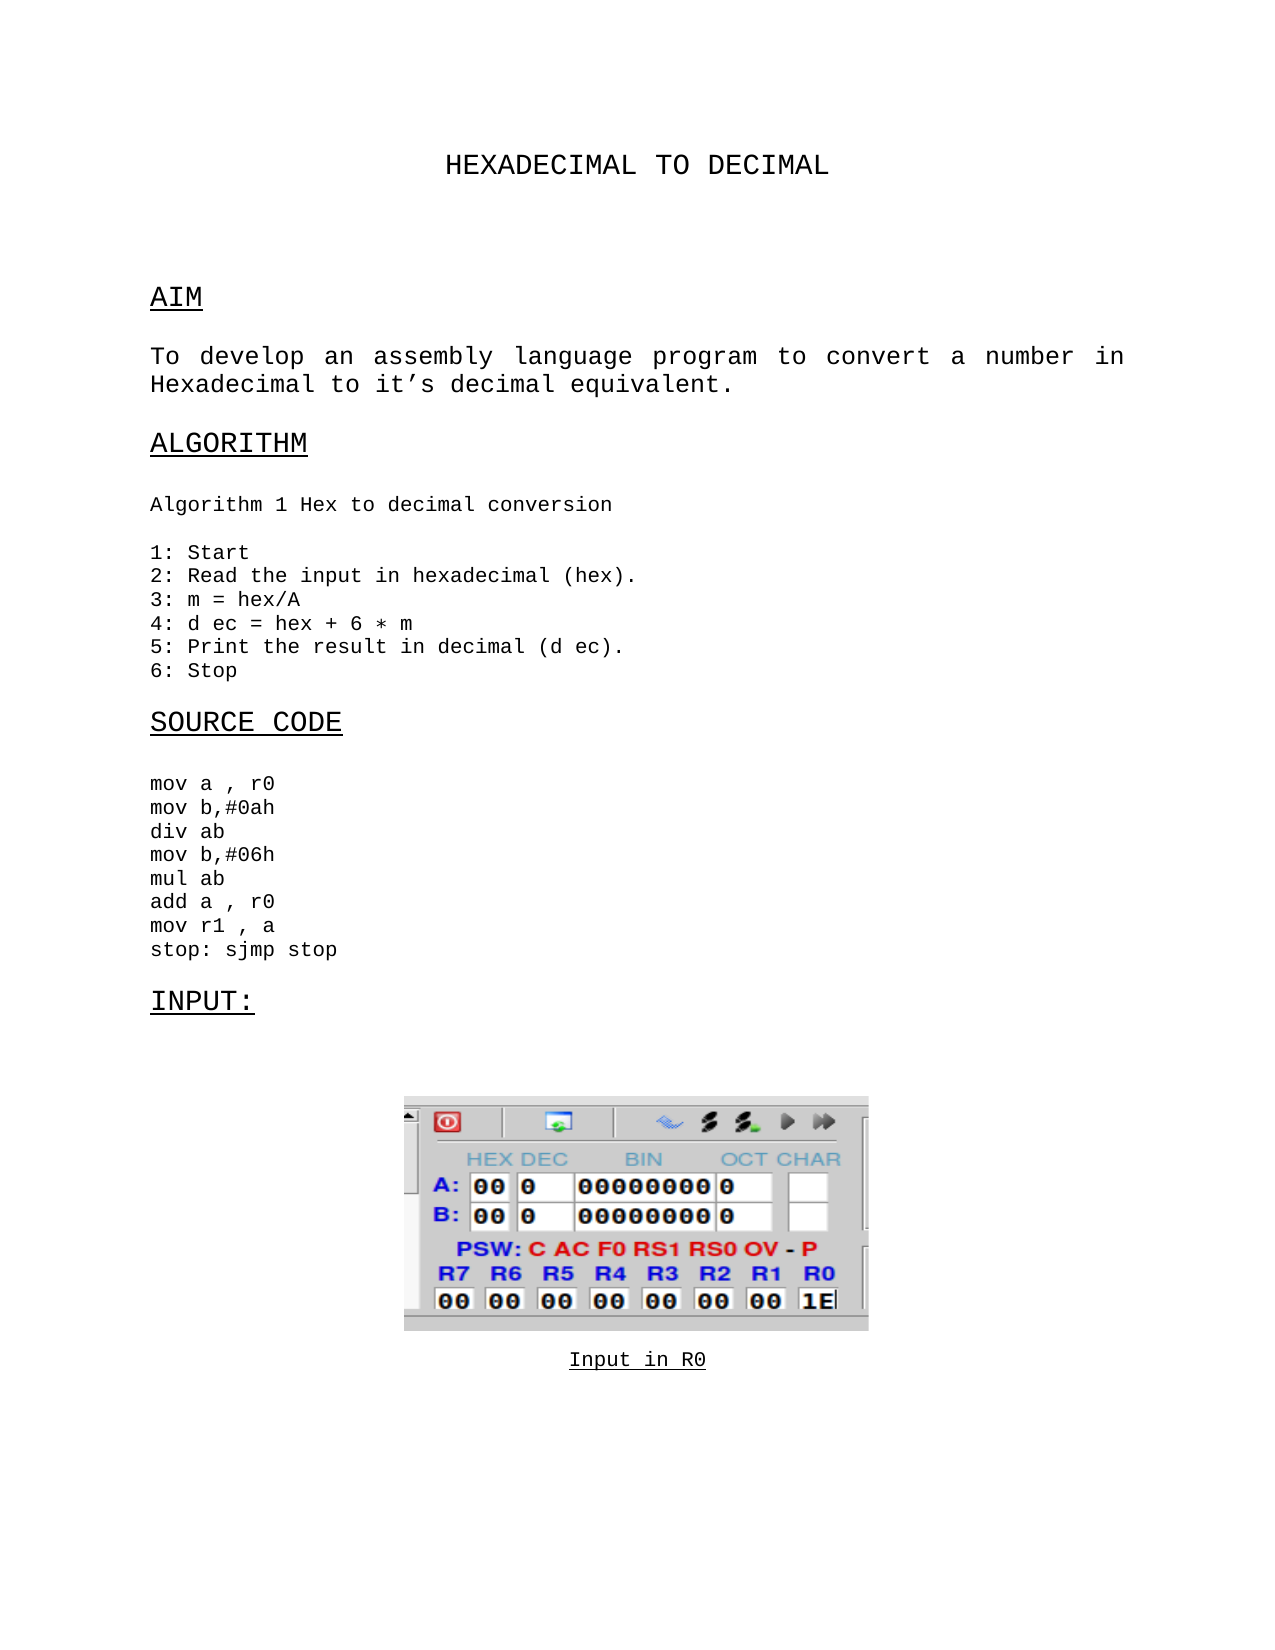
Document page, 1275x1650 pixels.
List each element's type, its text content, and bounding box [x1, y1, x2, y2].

subtitle SOURCE CODE [150, 707, 1125, 740]
subtitle HEXADECIMAL TO DECIMAL [150, 150, 1125, 183]
subtitle mov a , r0 [150, 773, 1125, 797]
subtitle mul ab [150, 868, 1125, 892]
subtitle Algorithm 1 Hex to decimal conversion [150, 494, 1125, 518]
subtitle 5: Print the result in decimal (d ec). [150, 636, 1125, 660]
subtitle INPUT: [150, 986, 1125, 1019]
subtitle stop: sjmp stop [150, 939, 1125, 962]
subtitle mov b,#06h [150, 844, 1125, 868]
subtitle add a , r0 [150, 892, 1125, 915]
subtitle To develop an assembly language program to convert a number in Hexadecimal to it’s decimal equivalent. [150, 343, 1125, 400]
picture [404, 1096, 869, 1331]
subtitle 4: d ec = hex + 6 ∗ m [150, 613, 1125, 636]
subtitle 3: m = hex/A [150, 589, 1125, 613]
subtitle 2: Read the input in hexadecimal (hex). [150, 565, 1125, 589]
subtitle AIM [150, 282, 1125, 315]
subtitle 1: Start [150, 542, 1125, 565]
subtitle mov r1 , a [150, 915, 1125, 939]
subtitle Input in R0 [150, 1349, 1125, 1373]
subtitle ALGORITHM [150, 428, 1125, 461]
subtitle div ab [150, 821, 1125, 844]
subtitle mov b,#0ah [150, 797, 1125, 821]
subtitle 6: Stop [150, 660, 1125, 684]
